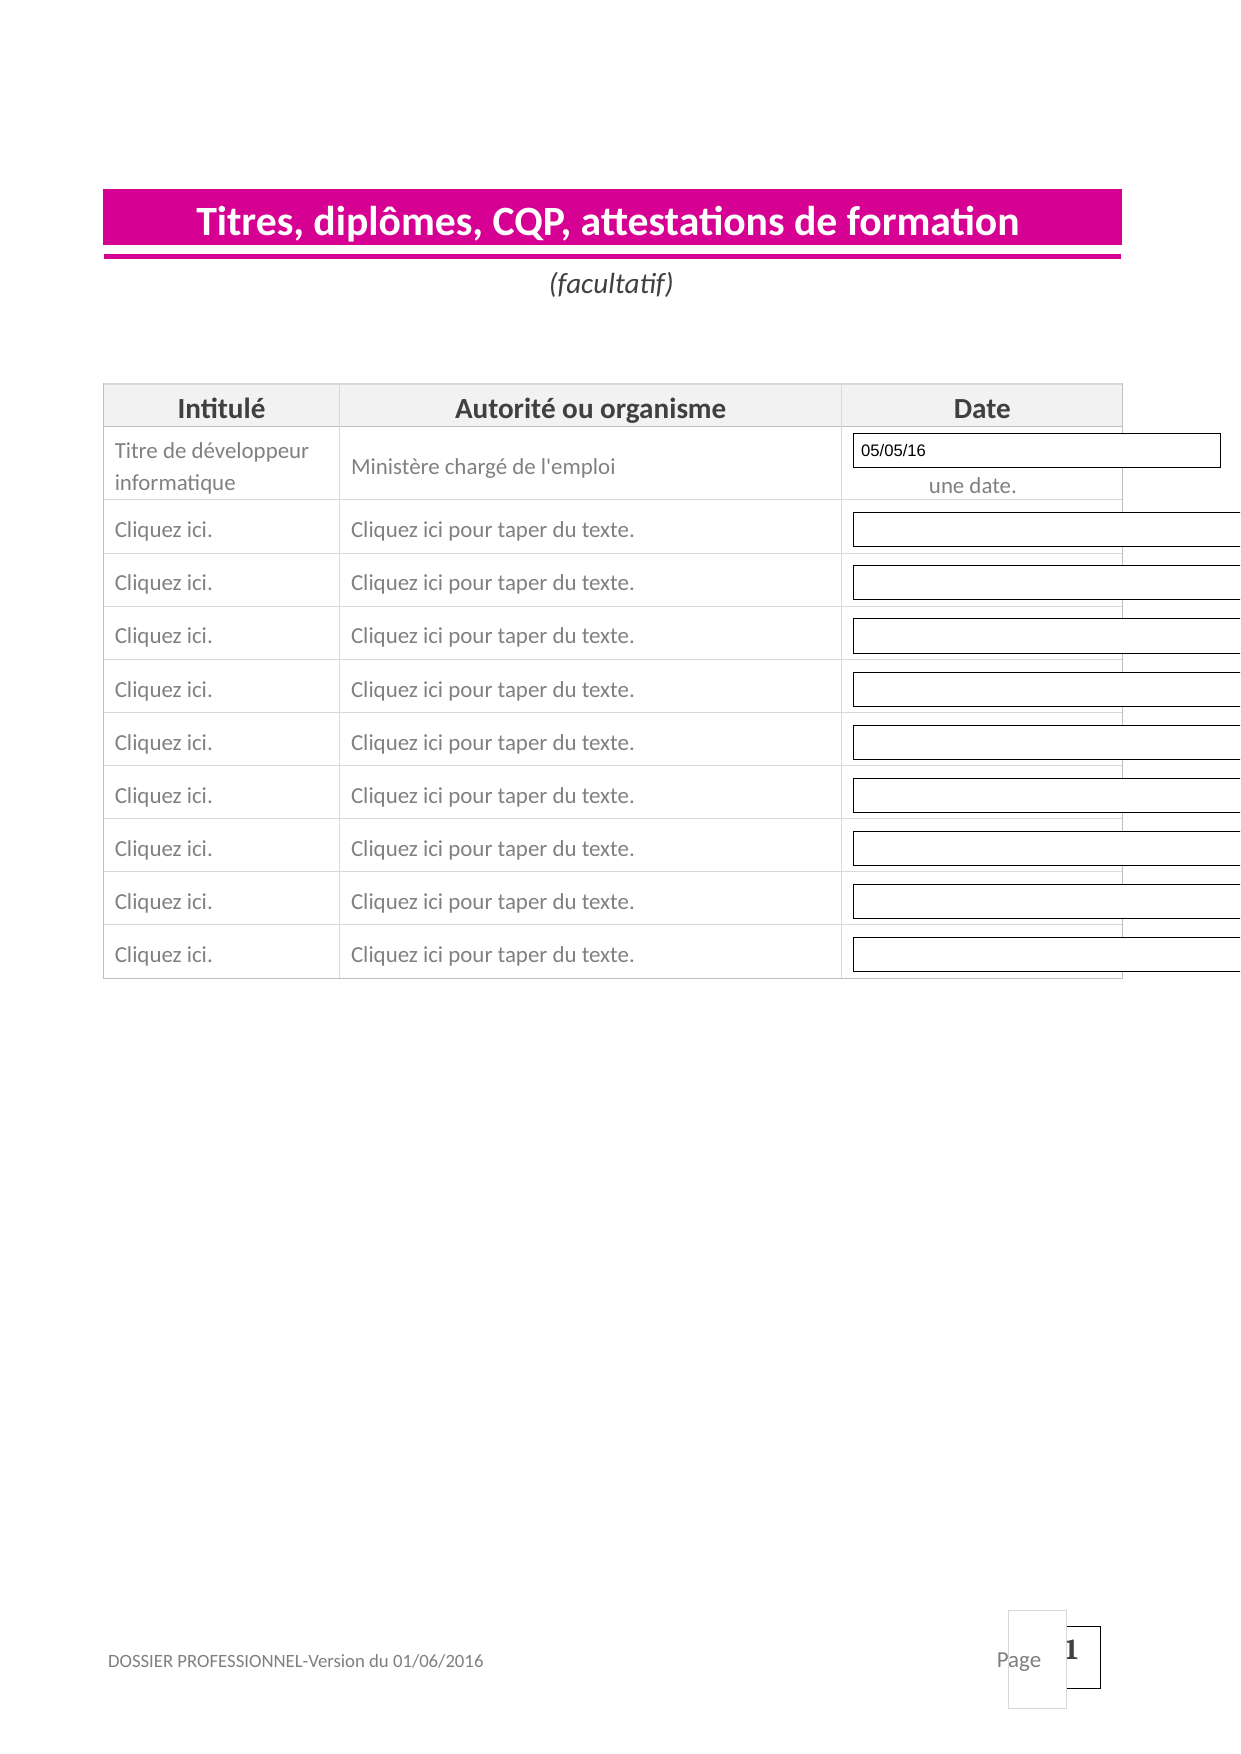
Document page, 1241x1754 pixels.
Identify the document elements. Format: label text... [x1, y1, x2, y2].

table_cell [842, 500, 1122, 552]
table_cell Cliquez ici pour taper du texte. [340, 766, 841, 818]
table_cell Cliquez ici. [104, 766, 339, 818]
table_cell une date. [842, 427, 1122, 499]
table_cell Autorité ou organisme [340, 385, 841, 426]
table_cell Cliquez ici pour taper du texte. [340, 660, 841, 712]
table_cell Cliquez ici. [104, 554, 339, 606]
table_cell Intitulé [104, 385, 339, 426]
table_cell [842, 554, 1122, 606]
table_cell [842, 819, 1122, 871]
table_cell Cliquez ici. [104, 660, 339, 712]
table_cell [842, 766, 1122, 818]
table_cell Ministère chargé de l'emploi [340, 427, 841, 499]
table_cell [842, 660, 1122, 712]
table_cell Cliquez ici pour taper du texte. [340, 713, 841, 765]
table_cell Cliquez ici. [104, 713, 339, 765]
table_cell [842, 872, 1122, 924]
table_cell Cliquez ici pour taper du texte. [340, 607, 841, 659]
table_cell Cliquez ici pour taper du texte. [340, 925, 841, 977]
table_cell Cliquez ici. [104, 925, 339, 977]
table_header Titres, diplômes, CQP, attestations de formation [103, 189, 1122, 245]
table_cell [842, 925, 1122, 977]
table_cell (facultatif) [103, 254, 1122, 382]
table_cell Date [842, 385, 1122, 426]
table_cell [842, 713, 1122, 765]
table_cell Cliquez ici pour taper du texte. [340, 819, 841, 871]
table_cell Cliquez ici pour taper du texte. [340, 500, 841, 552]
table_cell Titre de développeur informatique [104, 427, 339, 499]
table_cell Cliquez ici. [104, 500, 339, 552]
table_cell Cliquez ici. [104, 607, 339, 659]
table_cell Cliquez ici pour taper du texte. [340, 872, 841, 924]
table_cell [103, 245, 1122, 254]
table_cell [842, 607, 1122, 659]
table_cell Cliquez ici pour taper du texte. [340, 554, 841, 606]
table_cell Cliquez ici. [104, 872, 339, 924]
table_cell Cliquez ici. [104, 819, 339, 871]
